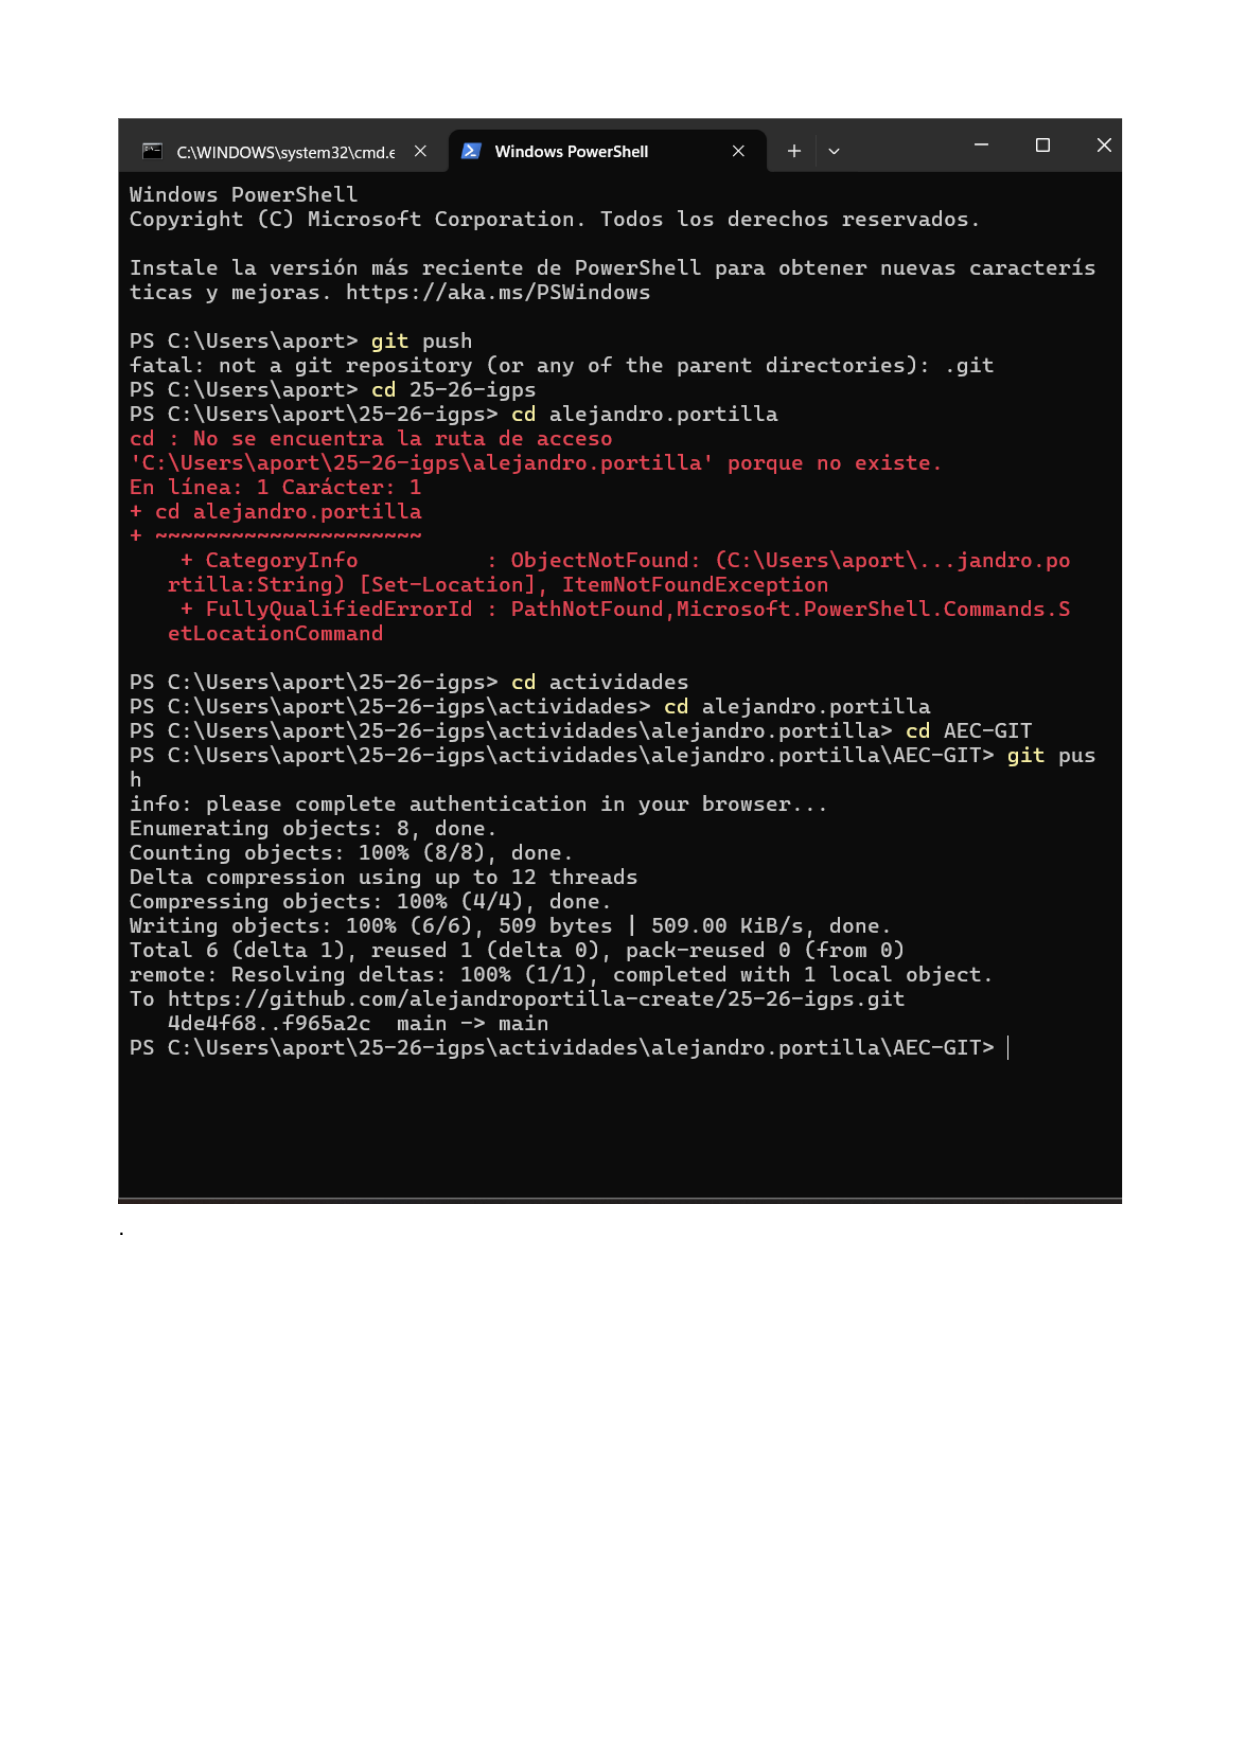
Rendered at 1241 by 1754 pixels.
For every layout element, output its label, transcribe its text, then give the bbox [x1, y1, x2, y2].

picture [118, 118, 1123, 1204]
text . [118, 1204, 1122, 1240]
